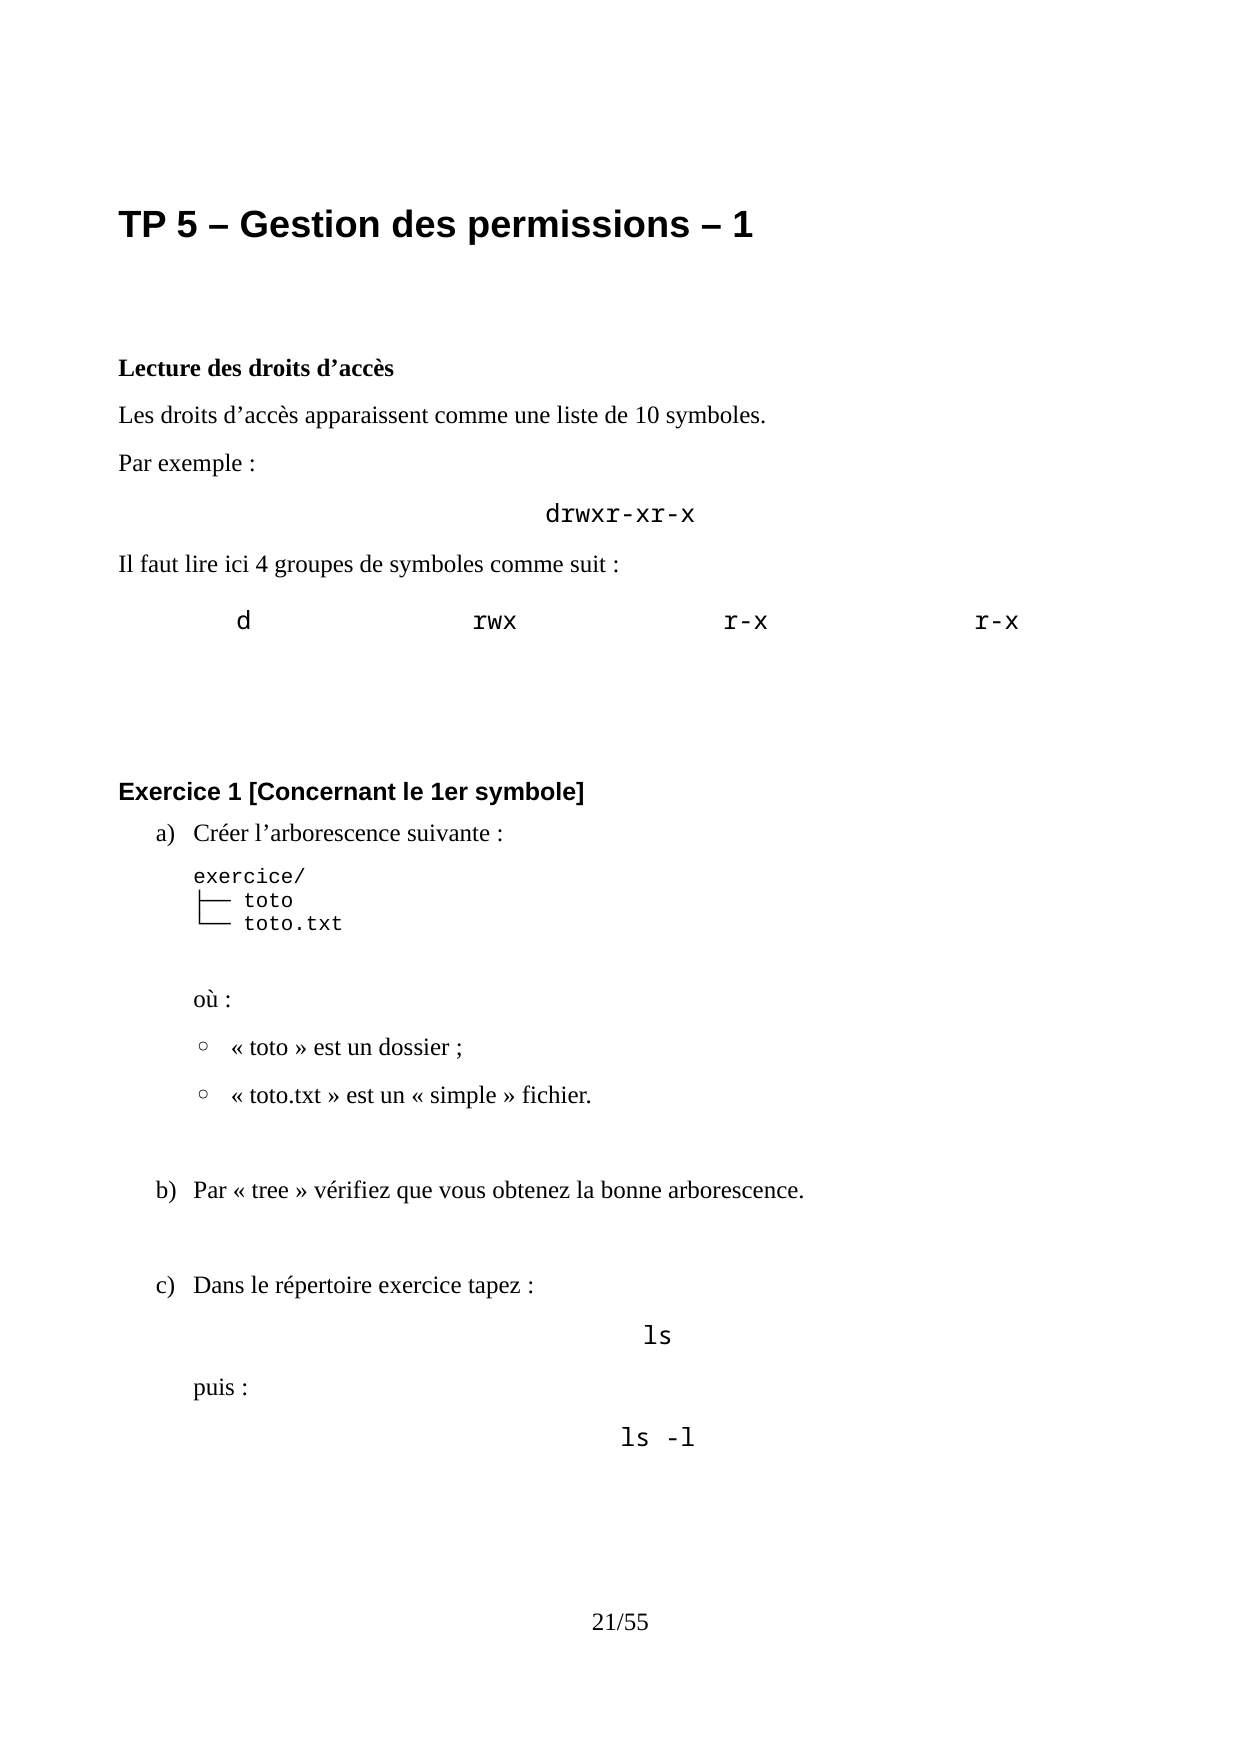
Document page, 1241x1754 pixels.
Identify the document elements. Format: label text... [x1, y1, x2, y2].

list Créer l’arborescence suivante : [156, 818, 1122, 847]
list exercice/ [156, 866, 1122, 890]
text drwxr-xr-x [118, 496, 1122, 529]
table_header r-x [620, 597, 871, 657]
table_header d [118, 597, 369, 657]
table_header r-x [871, 597, 1122, 657]
list ls [156, 1318, 1122, 1352]
list └── toto.txt [156, 913, 1122, 937]
text Il faut lire ici 4 groupes de symboles comme suit : [118, 549, 1122, 578]
list puis : [156, 1372, 1122, 1400]
subtitle TP 5 – Gestion des permissions – 1 [118, 201, 1122, 245]
list « toto.txt » est un « simple » fichier. [193, 1080, 1122, 1108]
list « toto » est un dossier ; [193, 1032, 1122, 1061]
list Par « tree » vérifiez que vous obtenez la bonne arborescence. [156, 1175, 1122, 1204]
list Dans le répertoire exercice tapez : [156, 1270, 1122, 1299]
list où : [156, 984, 1122, 1013]
list ├── toto [156, 890, 199, 913]
text Par exemple : [118, 448, 1122, 477]
list ├── toto [200, 890, 1122, 913]
table_header rwx [369, 597, 620, 657]
text Les droits d’accès apparaissent comme une liste de 10 symboles. [118, 400, 1122, 429]
list ls -l [156, 1419, 1122, 1453]
text Lecture des droits d’accès [118, 353, 1122, 381]
text Exercice 1 [Concernant le 1er symbole] [118, 777, 1122, 806]
